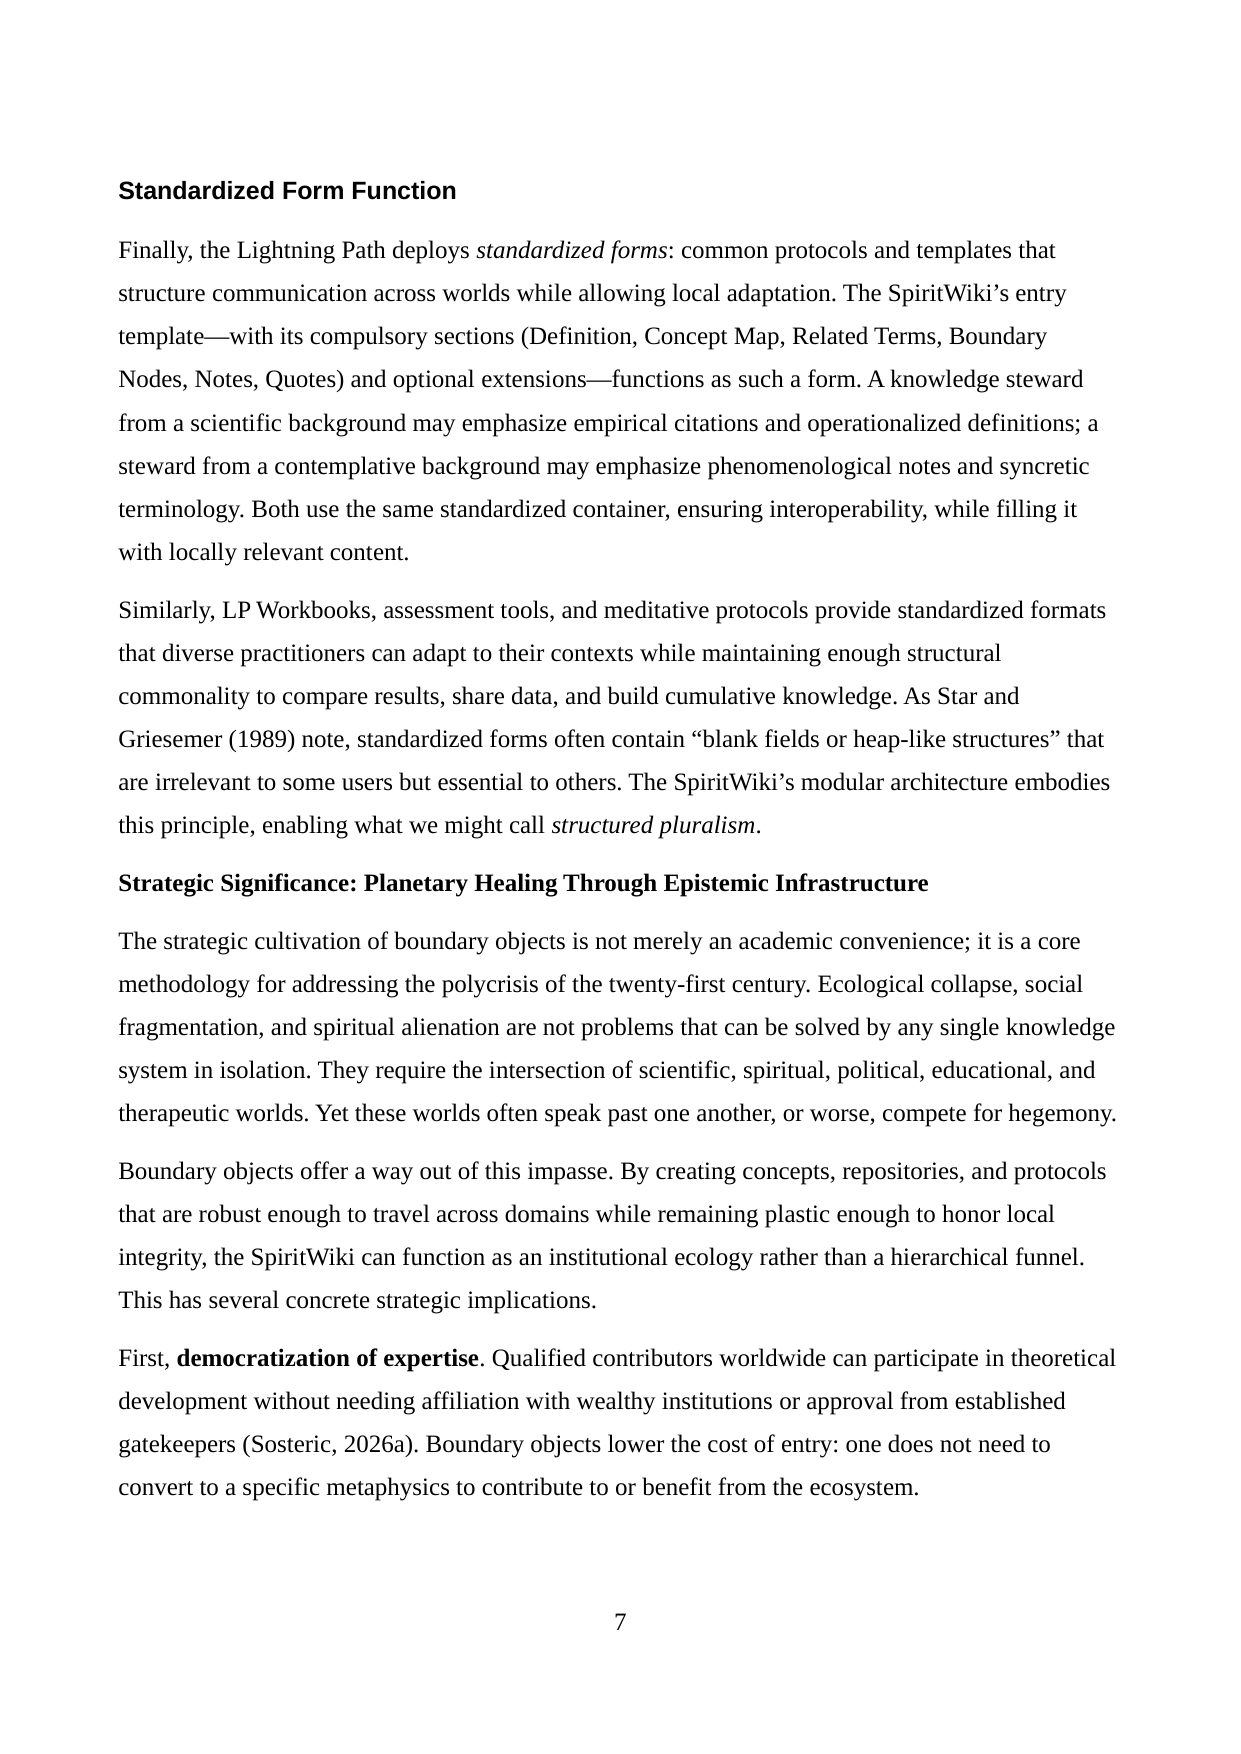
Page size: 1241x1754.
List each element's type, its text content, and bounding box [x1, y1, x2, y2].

text Strategic Significance: Planetary Healing Through Epistemic Infrastructure [118, 868, 1122, 897]
text The strategic cultivation of boundary objects is not merely an academic convenience; it is a core methodology for addressing the polycrisis of the twenty-first century. Ecological collapse, social fragmentation, and spiritual alienation are not problems that can be solved by any single knowledge system in isolation. They require the intersection of scientific, spiritual, political, educational, and therapeutic worlds. Yet these worlds often speak past one another, or worse, compete for hegemony. [118, 926, 1122, 1127]
text Finally, the Lightning Path deploys standardized forms: common protocols and templates that structure communication across worlds while allowing local adaptation. The SpiritWiki’s entry template—with its compulsory sections (Definition, Concept Map, Related Terms, Boundary Nodes, Notes, Quotes) and optional extensions—functions as such a form. A knowledge steward from a scientific background may emphasize empirical citations and operationalized definitions; a steward from a contemplative background may emphasize phenomenological notes and syncretic terminology. Both use the same standardized container, ensuring interoperability, while filling it with locally relevant content. [118, 235, 1122, 566]
text Boundary objects offer a way out of this impasse. By creating concepts, repositories, and protocols that are robust enough to travel across domains while remaining plastic enough to honor local integrity, the SpiritWiki can function as an institutional ecology rather than a hierarchical funnel. This has several concrete strategic implications. [118, 1156, 1122, 1314]
text Similarly, LP Workbooks, assessment tools, and meditative protocols provide standardized formats that diverse practitioners can adapt to their contexts while maintaining enough structural commonality to compare results, share data, and build cumulative knowledge. As Star and Griesemer (1989) note, standardized forms often contain “blank fields or heap-like structures” that are irrelevant to some users but essential to others. The SpiritWiki’s modular architecture embodies this principle, enabling what we might call structured pluralism. [118, 595, 1122, 839]
subtitle Standardized Form Function [118, 176, 1122, 205]
text First, democratization of expertise. Qualified contributors worldwide can participate in theoretical development without needing affiliation with wealthy institutions or approval from established gatekeepers (Sosteric, 2026a). Boundary objects lower the cost of entry: one does not need to convert to a specific metaphysics to contribute to or benefit from the ecosystem. [118, 1343, 1122, 1501]
